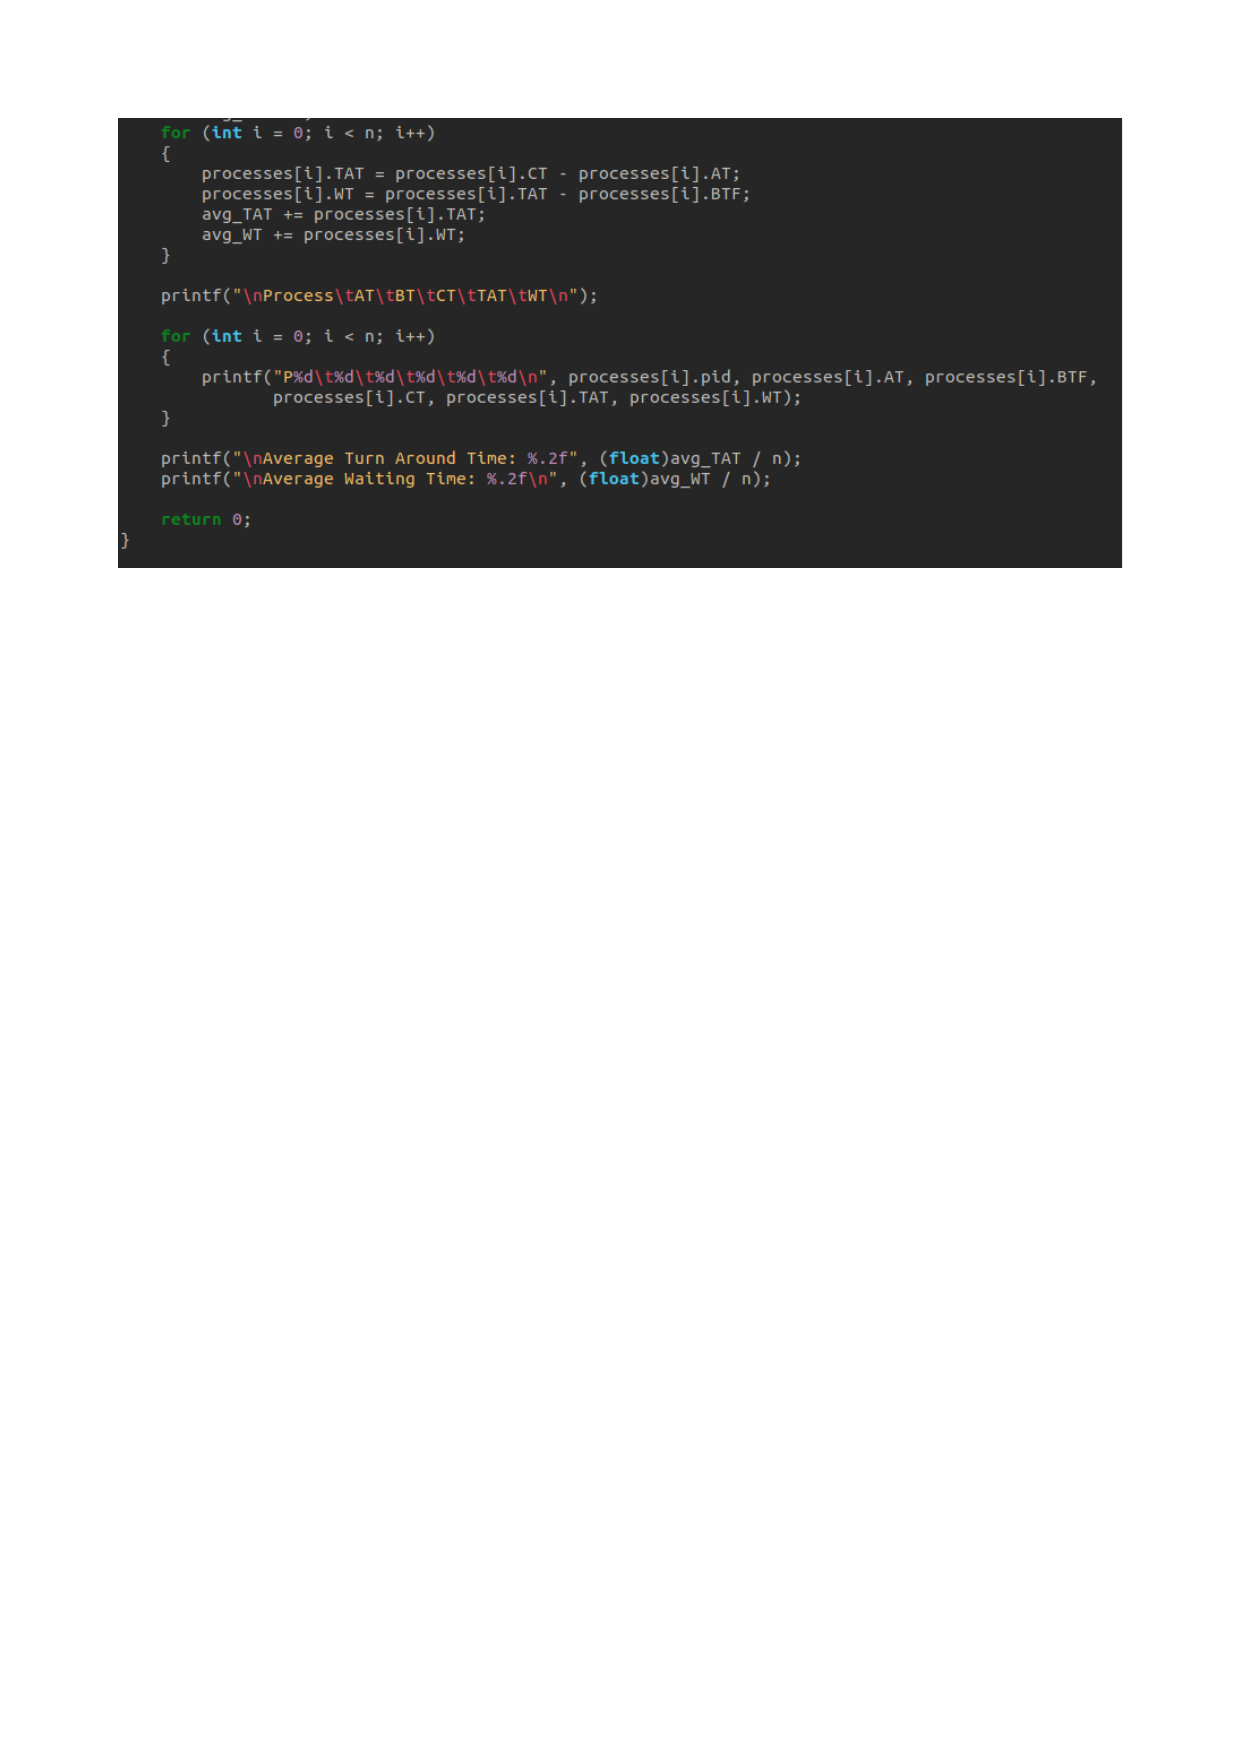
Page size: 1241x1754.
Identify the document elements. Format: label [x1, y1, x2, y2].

picture [118, 118, 1123, 568]
